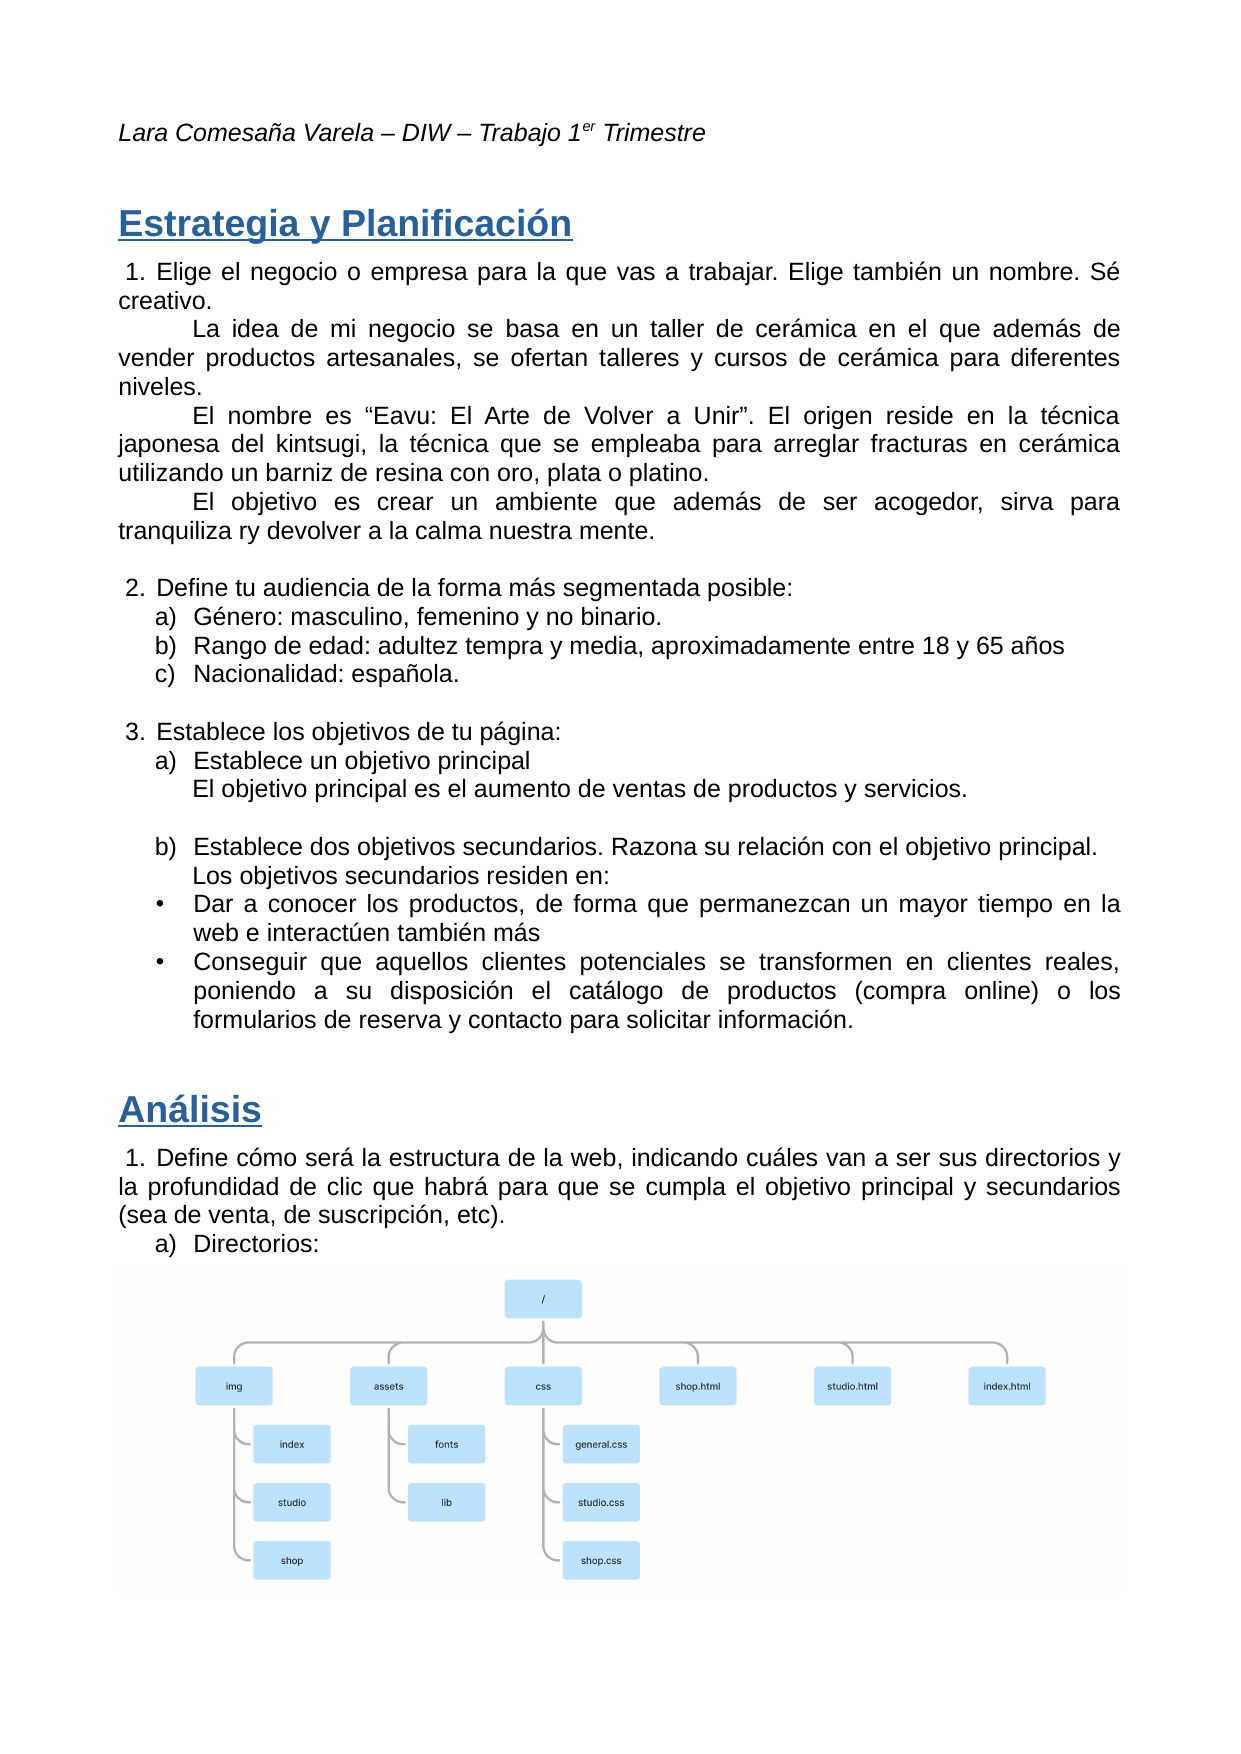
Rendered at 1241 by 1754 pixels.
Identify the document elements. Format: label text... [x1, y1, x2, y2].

list Rango de edad: adultez tempra y media, aproximadamente entre 18 y 65 años [148, 631, 1122, 659]
text El objetivo es crear un ambiente que además de ser acogedor, sirva para tranquiliza ry devolver a la calma nuestra mente. [118, 487, 1122, 544]
list Establece un objetivo principal [148, 746, 1122, 774]
text El objetivo principal es el aumento de ventas de productos y servicios. [118, 774, 1122, 803]
subtitle Análisis [118, 1087, 1122, 1130]
list Establece dos objetivos secundarios. Razona su relación con el objetivo principal. [148, 832, 1122, 861]
list Dar a conocer los productos, de forma que permanezcan un mayor tiempo en la web e interactúen también más [156, 889, 1122, 947]
list Establece los objetivos de tu página: [118, 717, 1122, 746]
picture [118, 1263, 1123, 1597]
list Conseguir que aquellos clientes potenciales se transformen en clientes reales, poniendo a su disposición el catálogo de productos (compra online) o los formularios de reserva y contacto para solicitar información. [156, 947, 1122, 1033]
list Define tu audiencia de la forma más segmentada posible: [118, 573, 1122, 602]
list Elige el negocio o empresa para la que vas a trabajar. Elige también un nombre. Sé creativo. [118, 257, 1122, 314]
text Los objetivos secundarios residen en: [118, 861, 1122, 889]
subtitle Estrategia y Planificación [118, 201, 1122, 244]
text La idea de mi negocio se basa en un taller de cerámica en el que además de vender productos artesanales, se ofertan talleres y cursos de cerámica para diferentes niveles. [118, 314, 1122, 401]
list Nacionalidad: española. [148, 659, 1122, 688]
text El nombre es “Eavu: El Arte de Volver a Unir”. El origen reside en la técnica japonesa del kintsugi, la técnica que se empleaba para arreglar fracturas en cerámica utilizando un barniz de resina con oro, plata o platino. [118, 401, 1122, 487]
list Directorios: [148, 1229, 1122, 1258]
list Define cómo será la estructura de la web, indicando cuáles van a ser sus directorios y la profundidad de clic que habrá para que se cumpla el objetivo principal y secundarios (sea de venta, de suscripción, etc). [118, 1143, 1122, 1229]
list Género: masculino, femenino y no binario. [148, 602, 1122, 631]
